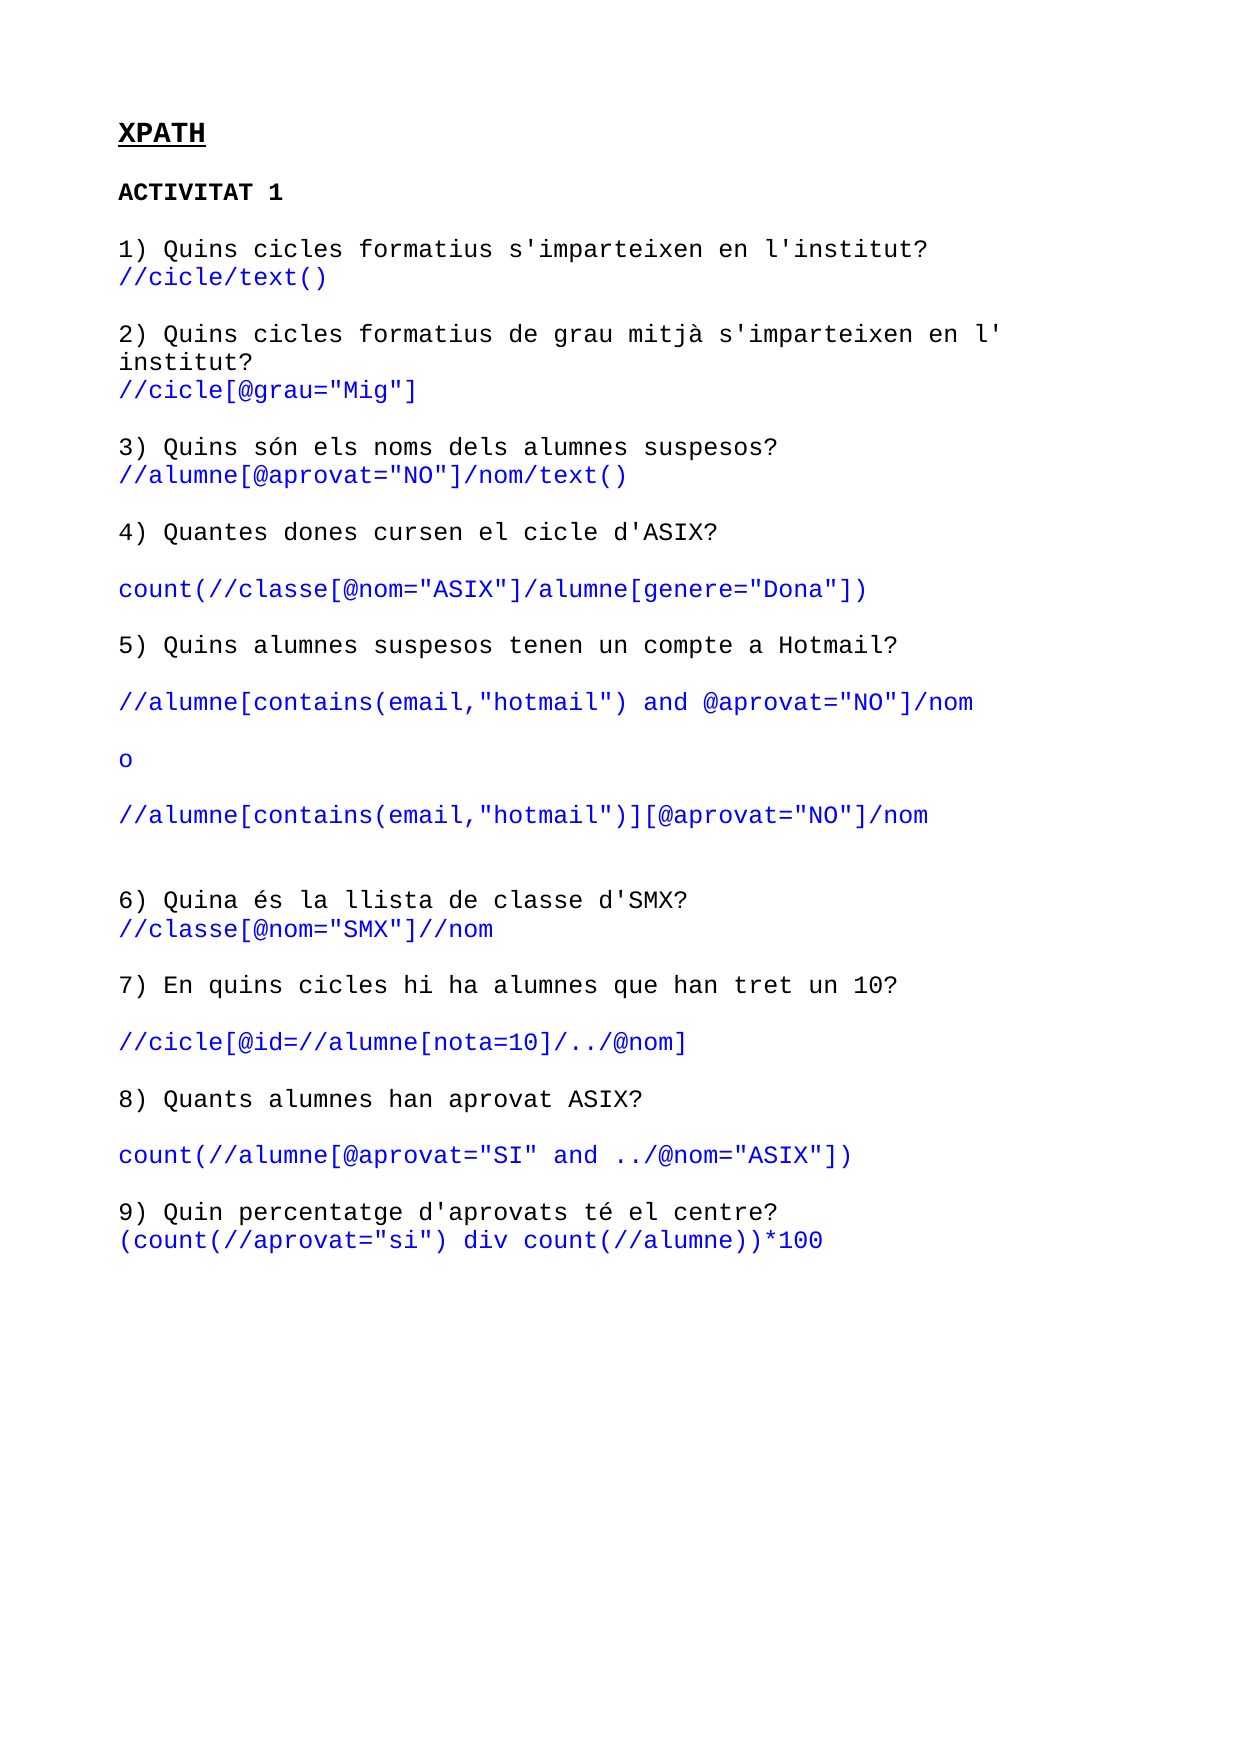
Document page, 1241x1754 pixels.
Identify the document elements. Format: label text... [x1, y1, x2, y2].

text (count(//aprovat="si") div count(//alumne))*100 [118, 1228, 1122, 1256]
text XPATH [118, 118, 1122, 151]
text 8) Quants alumnes han aprovat ASIX? [118, 1086, 1122, 1114]
text //cicle/text() [118, 264, 1122, 293]
text 2) Quins cicles formatius de grau mitjà s'imparteixen en l' institut? [118, 321, 1122, 378]
text //classe[@nom="SMX"]//nom [118, 916, 1122, 944]
text //cicle[@grau="Mig"] [118, 378, 1122, 406]
text ACTIVITAT 1 [118, 179, 1122, 208]
text //alumne[contains(email,"hotmail") and @aprovat="NO"]/nom [118, 689, 1122, 718]
text 9) Quin percentatge d'aprovats té el centre? [118, 1199, 1122, 1228]
text 5) Quins alumnes suspesos tenen un compte a Hotmail? [118, 633, 1122, 661]
text count(//classe[@nom="ASIX"]/alumne[genere="Dona"]) [118, 576, 1122, 604]
text 3) Quins són els noms dels alumnes suspesos? [118, 434, 1122, 463]
text //cicle[@id=//alumne[nota=10]/../@nom] [118, 1029, 1122, 1058]
text 1) Quins cicles formatius s'imparteixen en l'institut? [118, 236, 1122, 264]
text count(//alumne[@aprovat="SI" and ../@nom="ASIX"]) [118, 1143, 1122, 1171]
text 7) En quins cicles hi ha alumnes que han tret un 10? [118, 973, 1122, 1001]
text 4) Quantes dones cursen el cicle d'ASIX? [118, 519, 1122, 548]
text o [118, 746, 1122, 774]
text //alumne[@aprovat="NO"]/nom/text() [118, 463, 1122, 491]
text //alumne[contains(email,"hotmail")][@aprovat="NO"]/nom [118, 803, 1122, 831]
text 6) Quina és la llista de classe d'SMX? [118, 888, 1122, 916]
